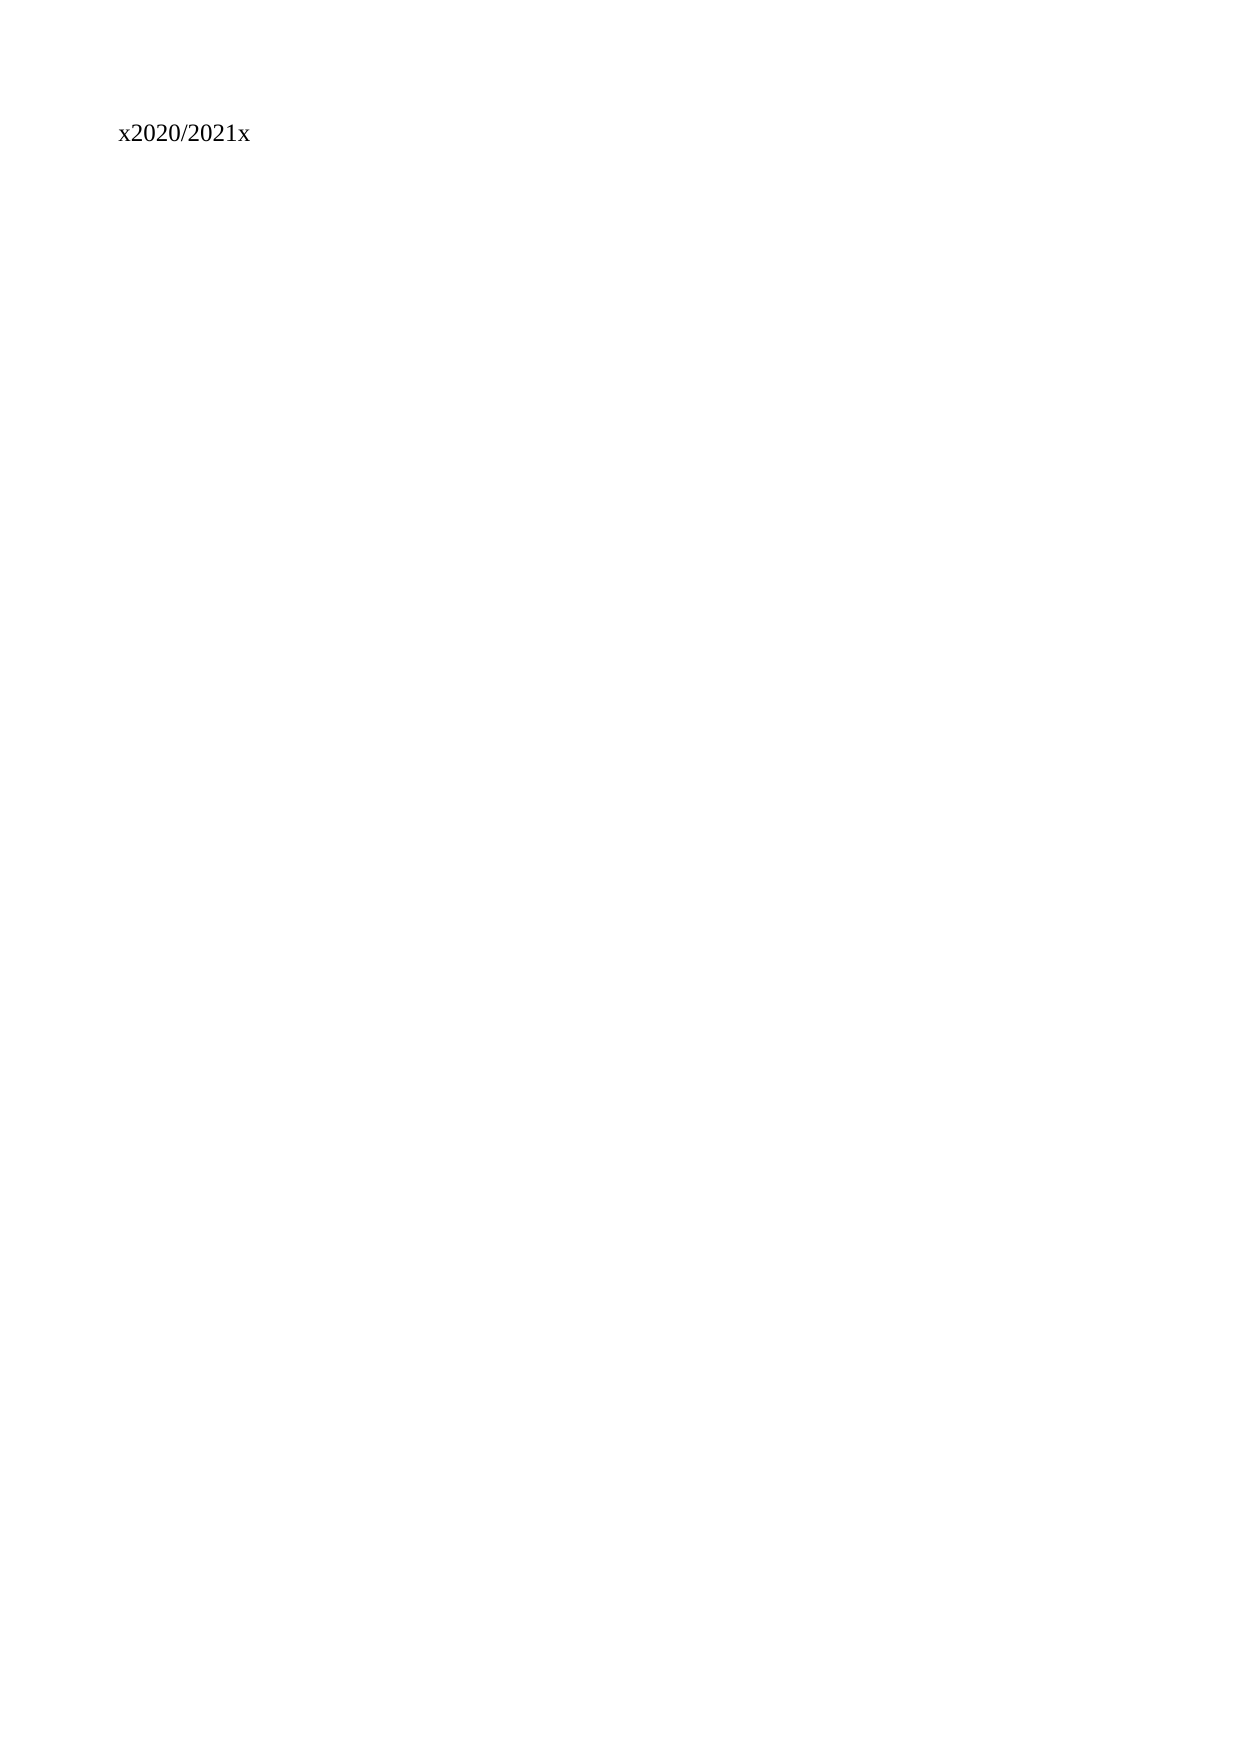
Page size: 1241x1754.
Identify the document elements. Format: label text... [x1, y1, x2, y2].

text xx [118, 118, 1122, 147]
